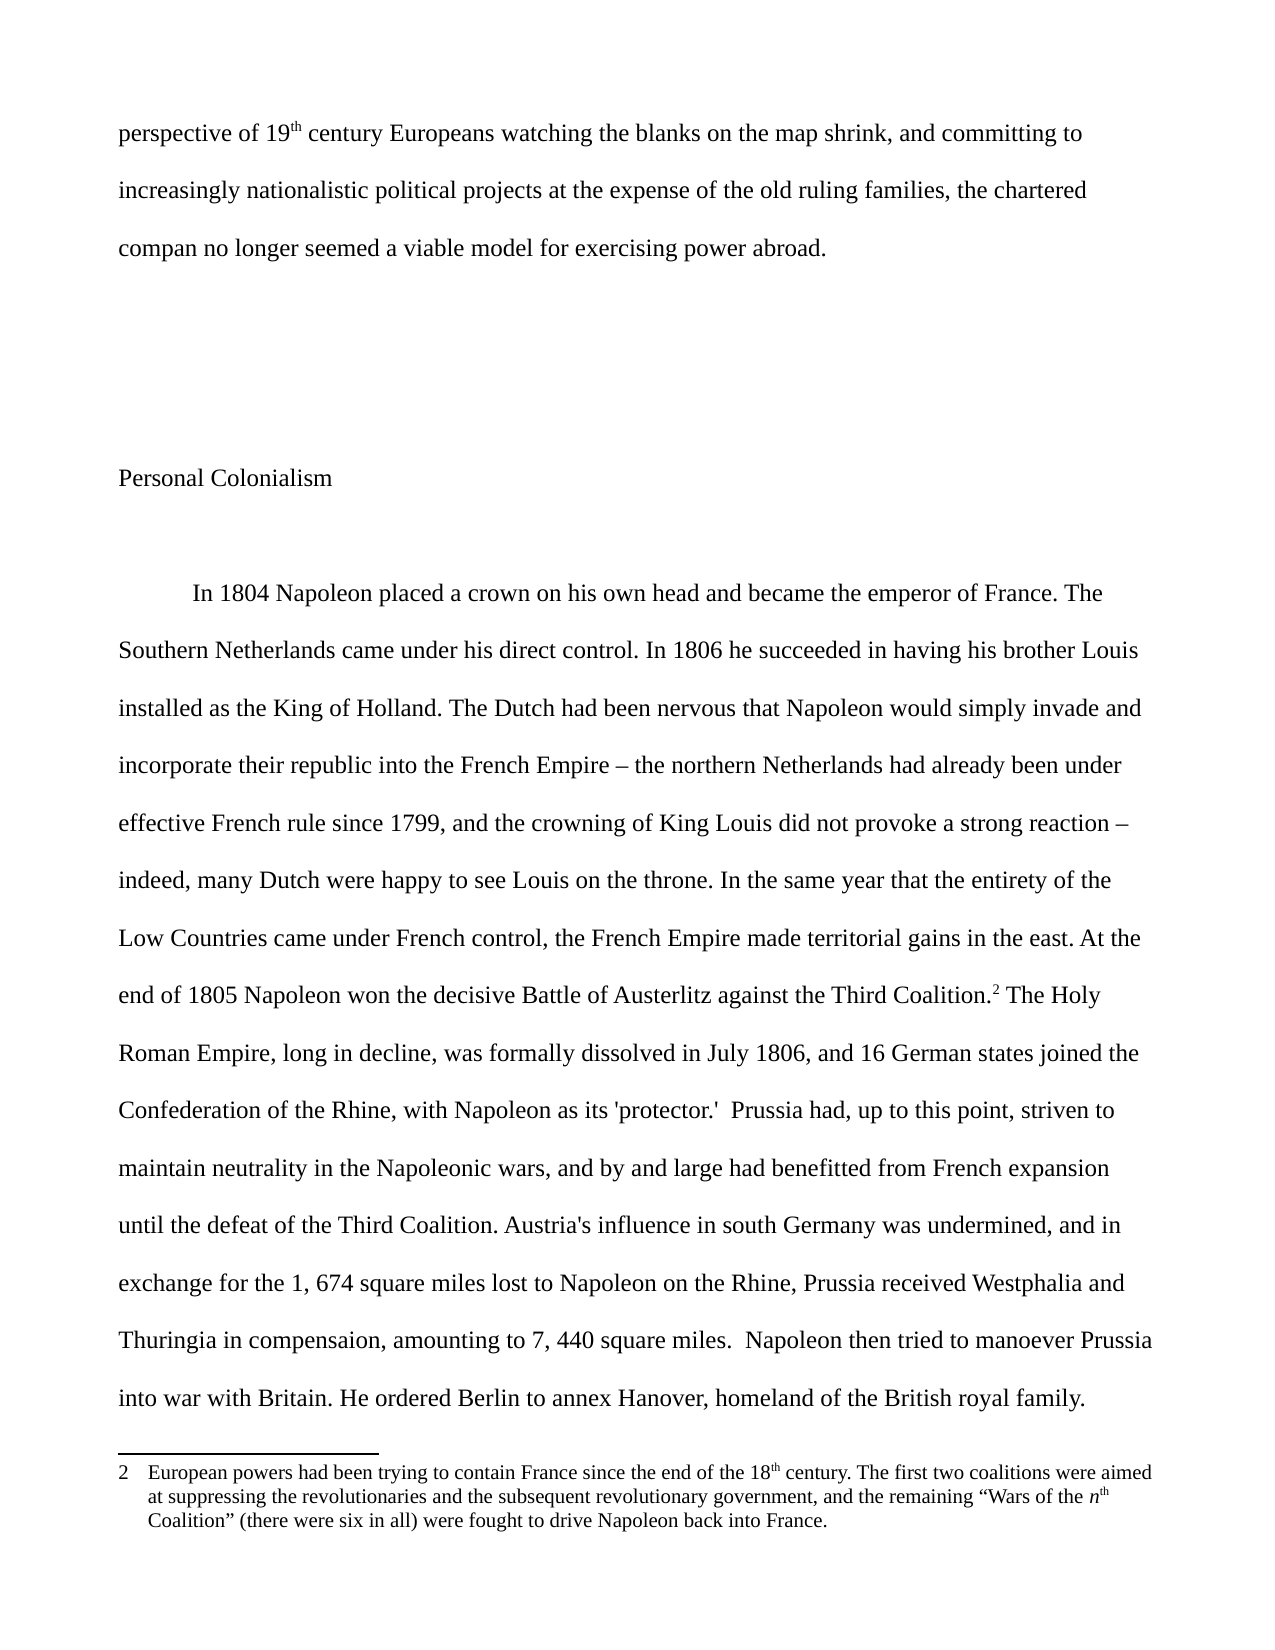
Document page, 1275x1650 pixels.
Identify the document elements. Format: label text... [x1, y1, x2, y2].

text Personal Colonialism [118, 463, 1157, 492]
text perspective of 19th century Europeans watching the blanks on the map shrink, and committing to increasingly nationalistic political projects at the expense of the old ruling families, the chartered compan no longer seemed a viable model for exercising power abroad. [118, 118, 1157, 262]
text European powers had been trying to contain France since the end of the 18th century. The first two coalitions were aimed at suppressing the revolutionaries and the subsequent revolutionary government, and the remaining “Wars of the nth Coalition” (there were six in all) were fought to drive Napoleon back into France. [118, 1460, 1157, 1532]
text In 1804 Napoleon placed a crown on his own head and became the emperor of France. The Southern Netherlands came under his direct control. In 1806 he succeeded in having his brother Louis installed as the King of Holland. The Dutch had been nervous that Napoleon would simply invade and incorporate their republic into the French Empire – the northern Netherlands had already been under effective French rule since 1799, and the crowning of King Louis did not provoke a strong reaction – indeed, many Dutch were happy to see Louis on the throne. In the same year that the entirety of the Low Countries came under French control, the French Empire made territorial gains in the east. At the end of 1805 Napoleon won the decisive Battle of Austerlitz against the Third Coalition. The Holy Roman Empire, long in decline, was formally dissolved in July 1806, and 16 German states joined the Confederation of the Rhine, with Napoleon as its 'protector.' Prussia had, up to this point, striven to maintain neutrality in the Napoleonic wars, and by and large had benefitted from French expansion until the defeat of the Third Coalition. Austria's influence in south Germany was undermined, and in exchange for the 1, 674 square miles lost to Napoleon on the Rhine, Prussia received Westphalia and Thuringia in compensaion, amounting to 7, 440 square miles. Napoleon then tried to manoever Prussia into war with Britain. He ordered Berlin to annex Hanover, homeland of the British royal family. [118, 578, 1157, 1412]
